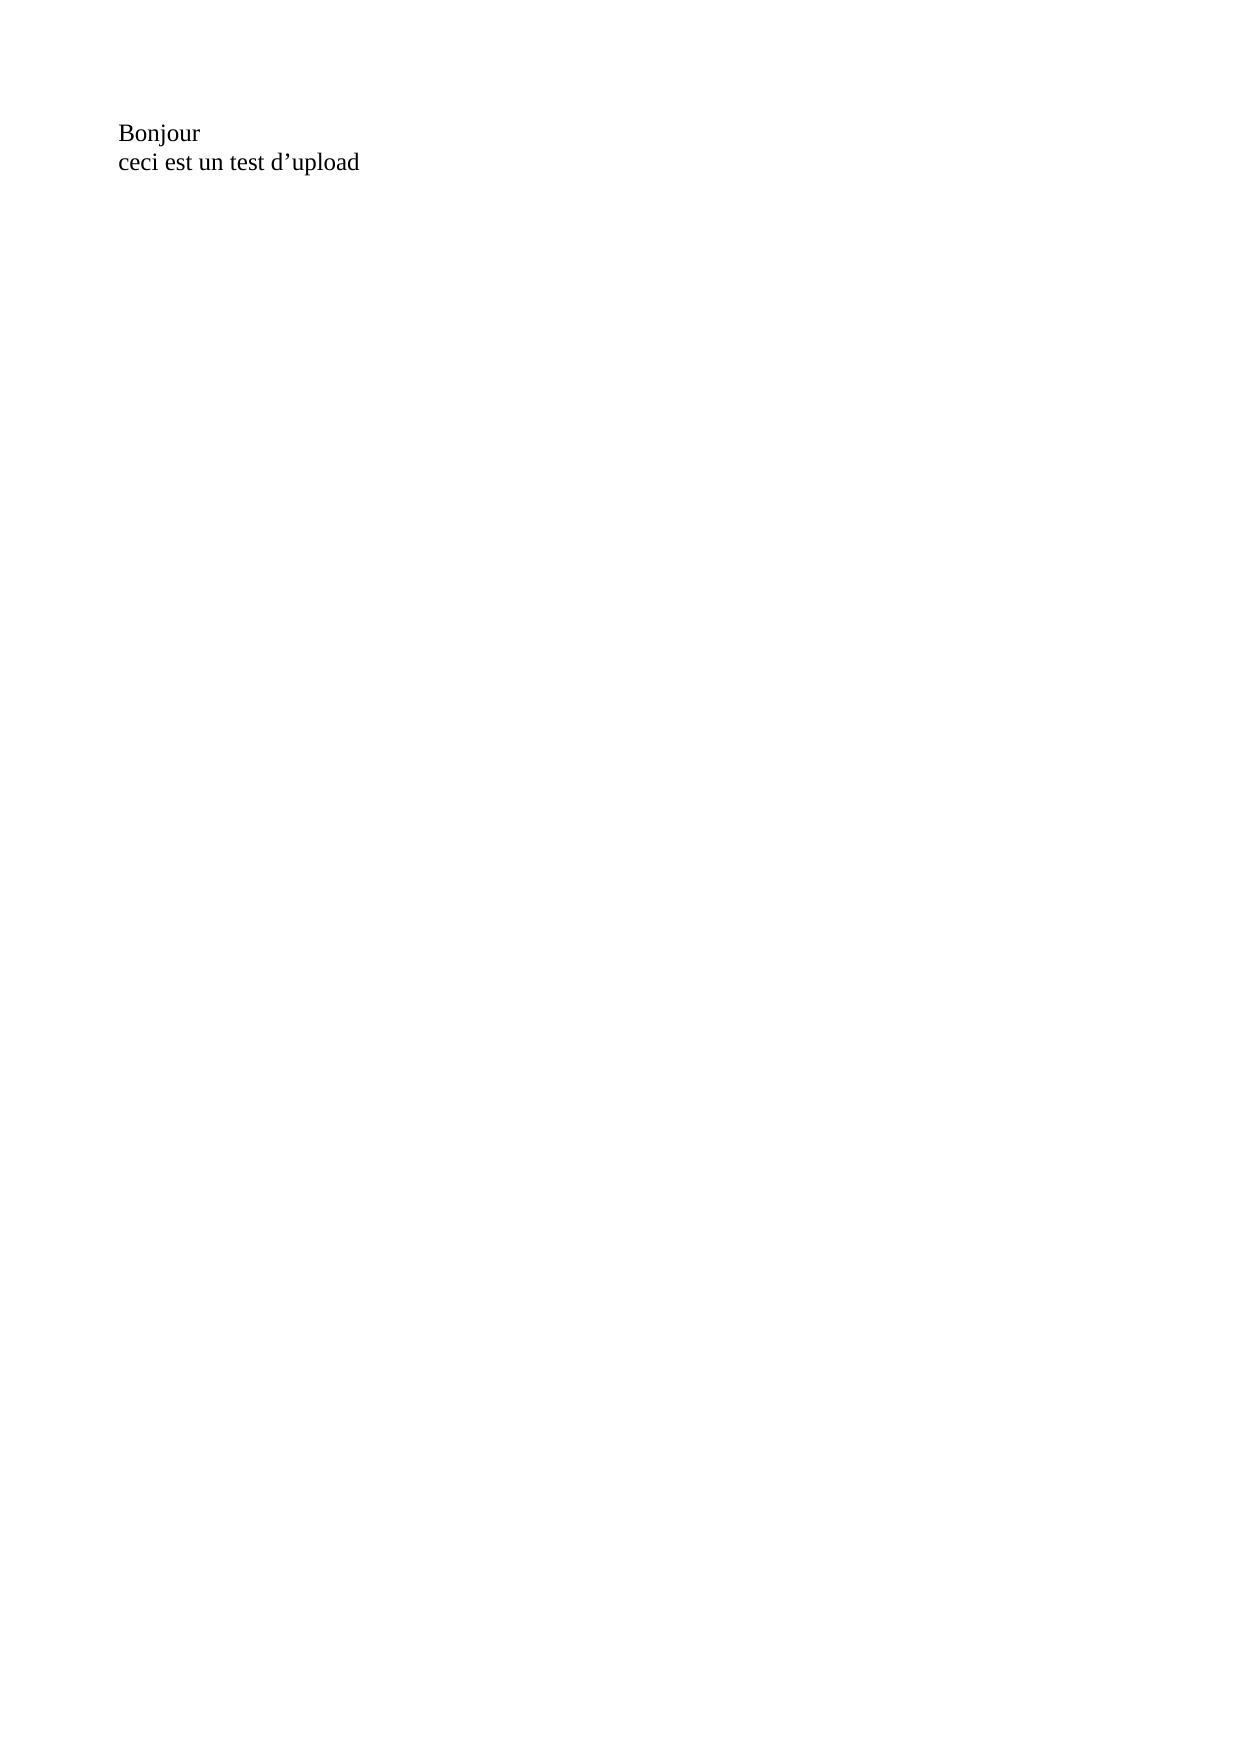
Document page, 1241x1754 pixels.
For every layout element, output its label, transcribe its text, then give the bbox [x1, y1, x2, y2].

text Bonjour [118, 118, 1122, 147]
text ceci est un test d’upload [118, 147, 1122, 176]
